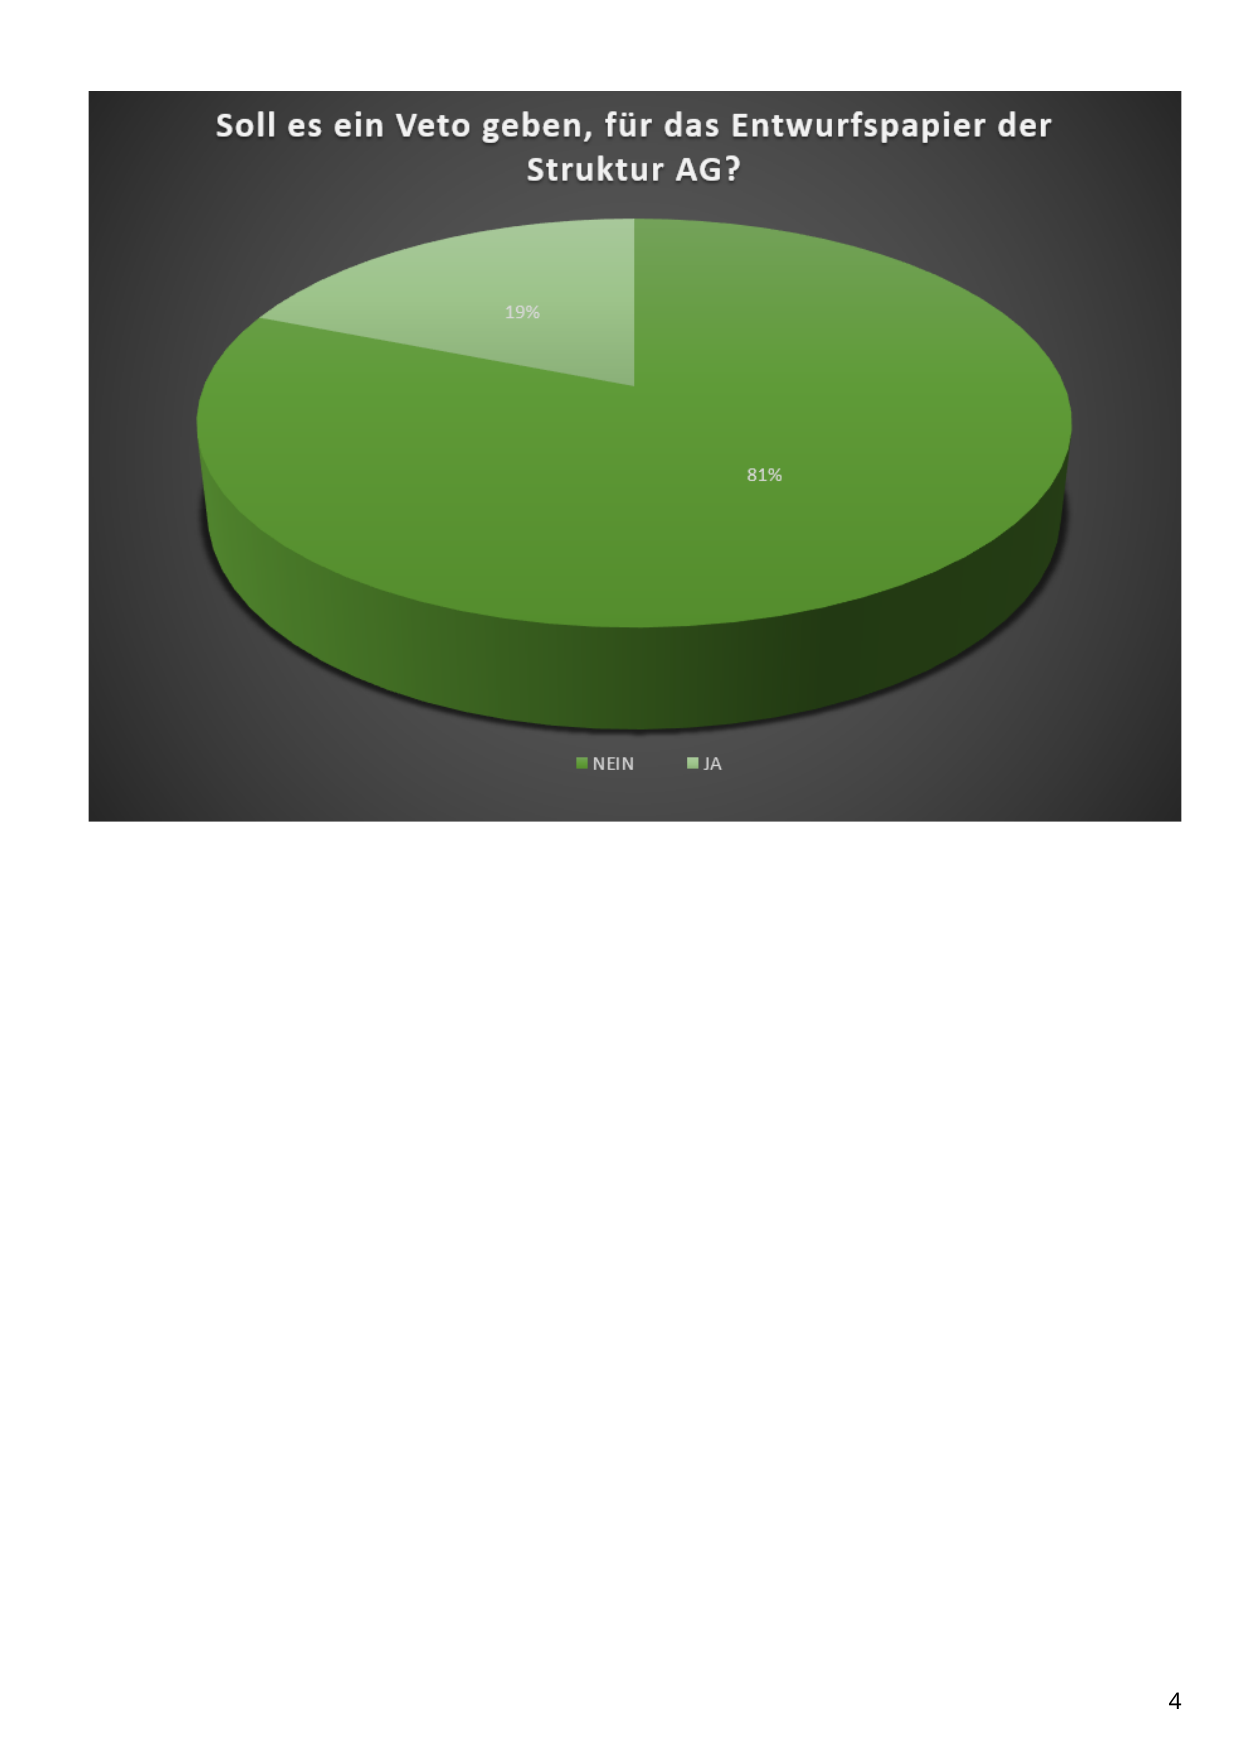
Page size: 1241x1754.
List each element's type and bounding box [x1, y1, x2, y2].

picture [88, 91, 1182, 823]
